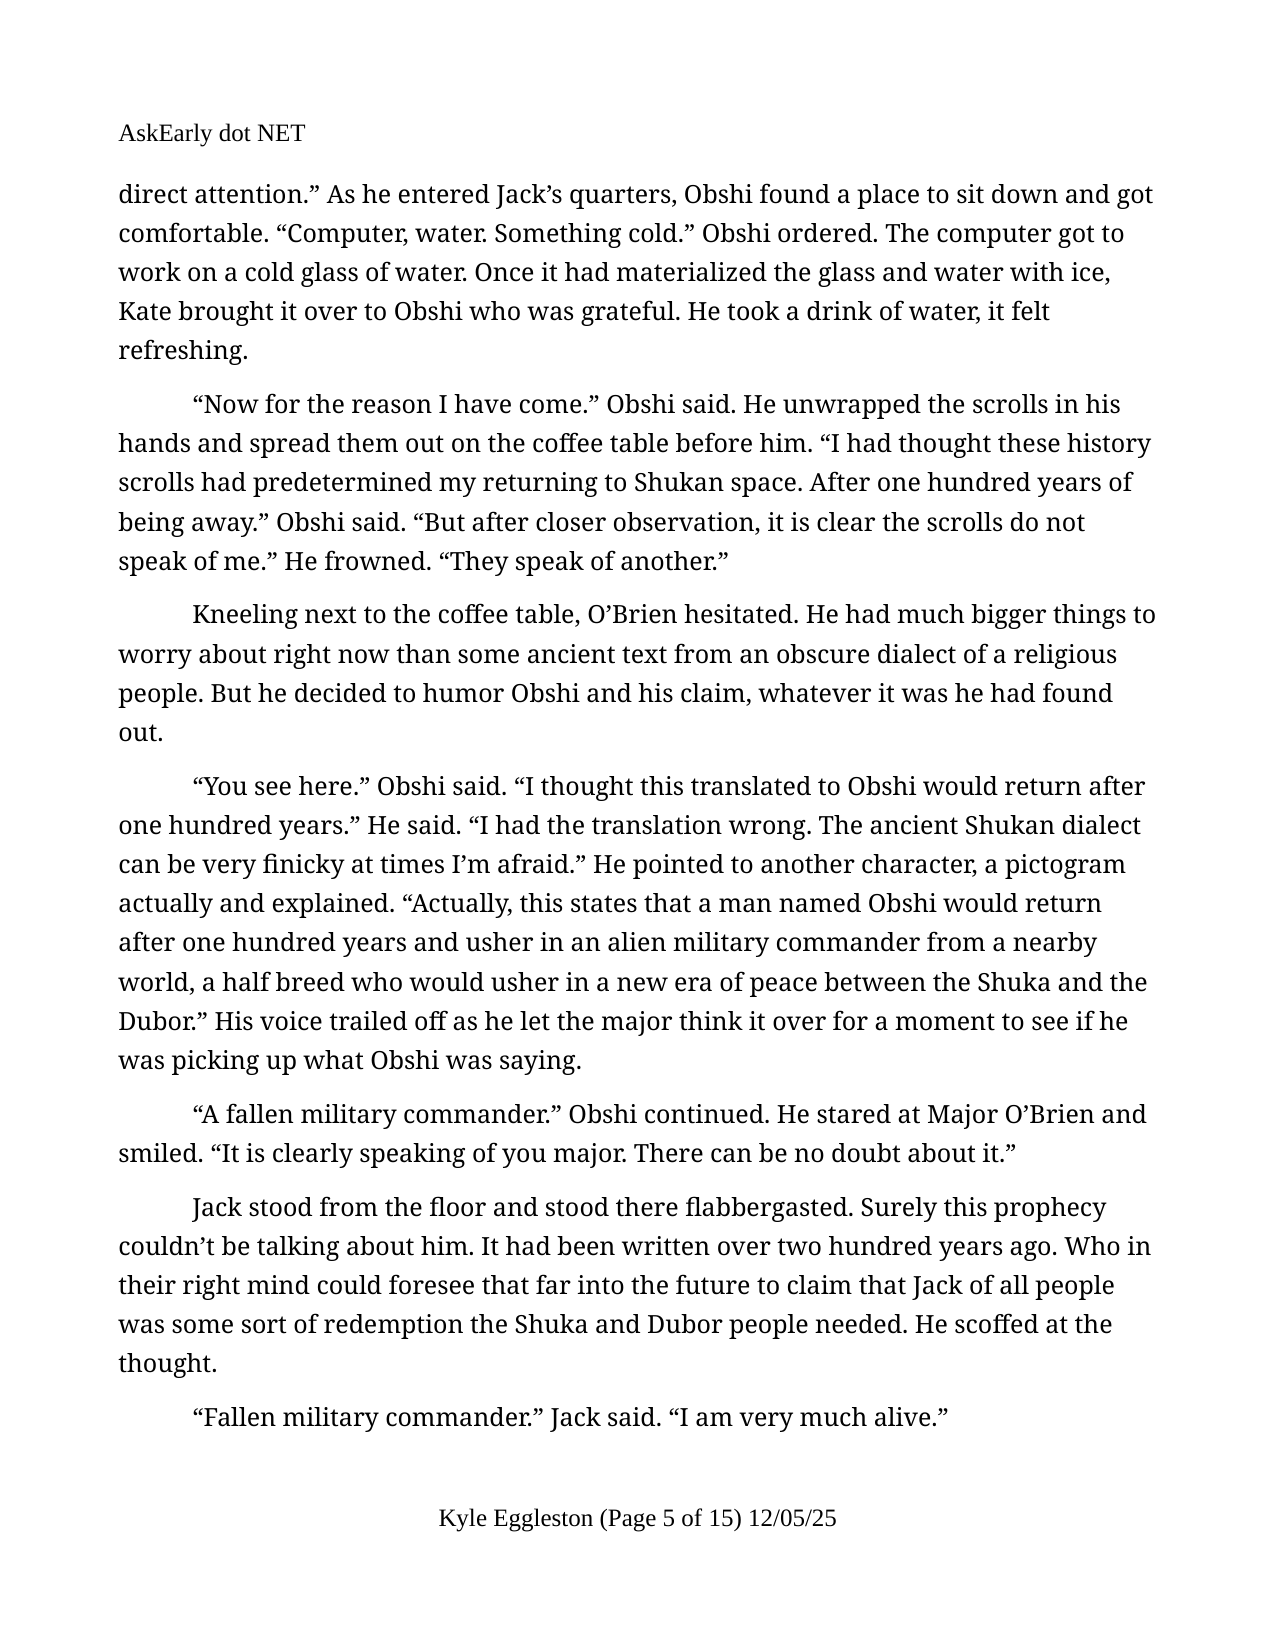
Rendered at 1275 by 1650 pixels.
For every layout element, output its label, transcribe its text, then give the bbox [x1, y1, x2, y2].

text direct attention.” As he entered Jack’s quarters, Obshi found a place to sit down and got comfortable. “Computer, water. Something cold.” Obshi ordered. The computer got to work on a cold glass of water. Once it had materialized the glass and water with ice, Kate brought it over to Obshi who was grateful. He took a drink of water, it felt refreshing. [118, 176, 1157, 367]
text Kneeling next to the coffee table, O’Brien hesitated. He had much bigger things to worry about right now than some ancient text from an obscure dialect of a religious people. But he decided to humor Obshi and his claim, whatever it was he had found out. [118, 597, 1157, 749]
text “Fallen military commander.” Jack said. “I am very much alive.” [118, 1400, 1157, 1434]
text “A fallen military commander.” Obshi continued. He stared at Major O’Brien and smiled. “It is clearly speaking of you major. There can be no doubt about it.” [118, 1096, 1157, 1169]
text “Now for the reason I have come.” Obshi said. He unwrapped the scrolls in his hands and spread them out on the coffee table before him. “I had thought these history scrolls had predetermined my returning to Shukan space. After one hundred years of being away.” Obshi said. “But after closer observation, it is clear the scrolls do not speak of me.” He frowned. “They speak of another.” [118, 387, 1157, 577]
text “You see here.” Obshi said. “I thought this translated to Obshi would return after one hundred years.” He said. “I had the translation wrong. The ancient Shukan dialect can be very finicky at times I’m afraid.” He pointed to another character, a pictogram actually and explained. “Actually, this states that a man named Obshi would return after one hundred years and usher in an alien military commander from a nearby world, a half breed who would usher in a new era of peace between the Shuka and the Dubor.” His voice trailed off as he let the major think it over for a moment to see if he was picking up what Obshi was saying. [118, 768, 1157, 1077]
text Jack stood from the floor and stood there flabbergasted. Surely this prophecy couldn’t be talking about him. It had been written over two hundred years ago. Who in their right mind could foresee that far into the future to claim that Jack of all people was some sort of redemption the Shuka and Dubor people needed. He scoffed at the thought. [118, 1189, 1157, 1380]
